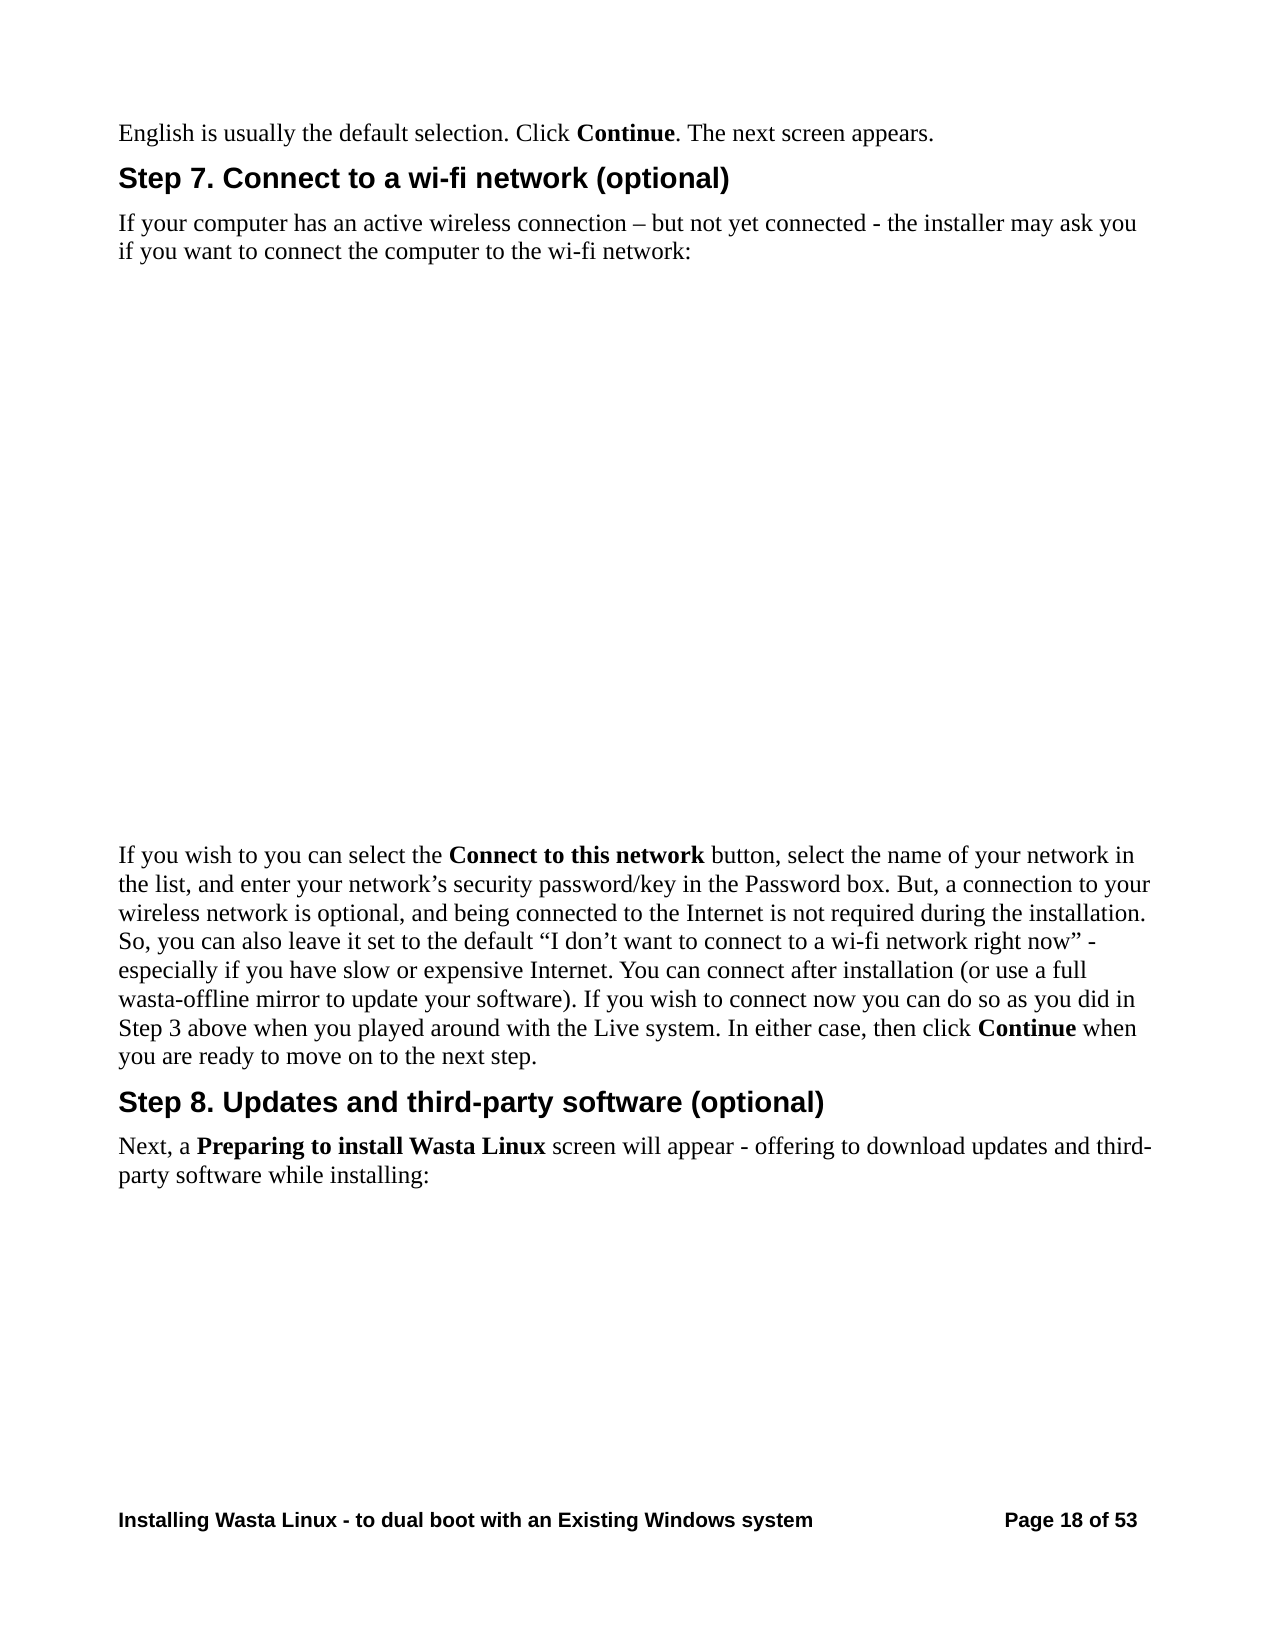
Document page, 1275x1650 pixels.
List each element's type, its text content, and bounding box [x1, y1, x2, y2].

subtitle Step 8. Updates and third-party software (optional) [118, 1085, 1157, 1118]
text If your computer has an active wireless connection – but not yet connected - the installer may ask you if you want to connect the computer to the wi-fi network: [118, 208, 1157, 265]
text If you wish to you can select the Connect to this network button, select the name of your network in the list, and enter your network’s security password/key in the Password box. But, a connection to your wireless network is optional, and being connected to the Internet is not required during the installation. So, you can also leave it set to the default “I don’t want to connect to a wi-fi network right now” - especially if you have slow or expensive Internet. You can connect after installation (or use a full wasta-offline mirror to update your software). If you wish to connect now you can do so as you did in Step 3 above when you played around with the Live system. In either case, then click Continue when you are ready to move on to the next step. [118, 840, 1157, 1070]
text English is usually the default selection. Click Continue. The next screen appears. [118, 118, 1157, 147]
text Next, a Preparing to install Wasta Linux screen will appear - offering to download updates and third-party software while installing: [118, 1131, 1157, 1188]
subtitle Step 7. Connect to a wi-fi network (optional) [118, 161, 1157, 195]
